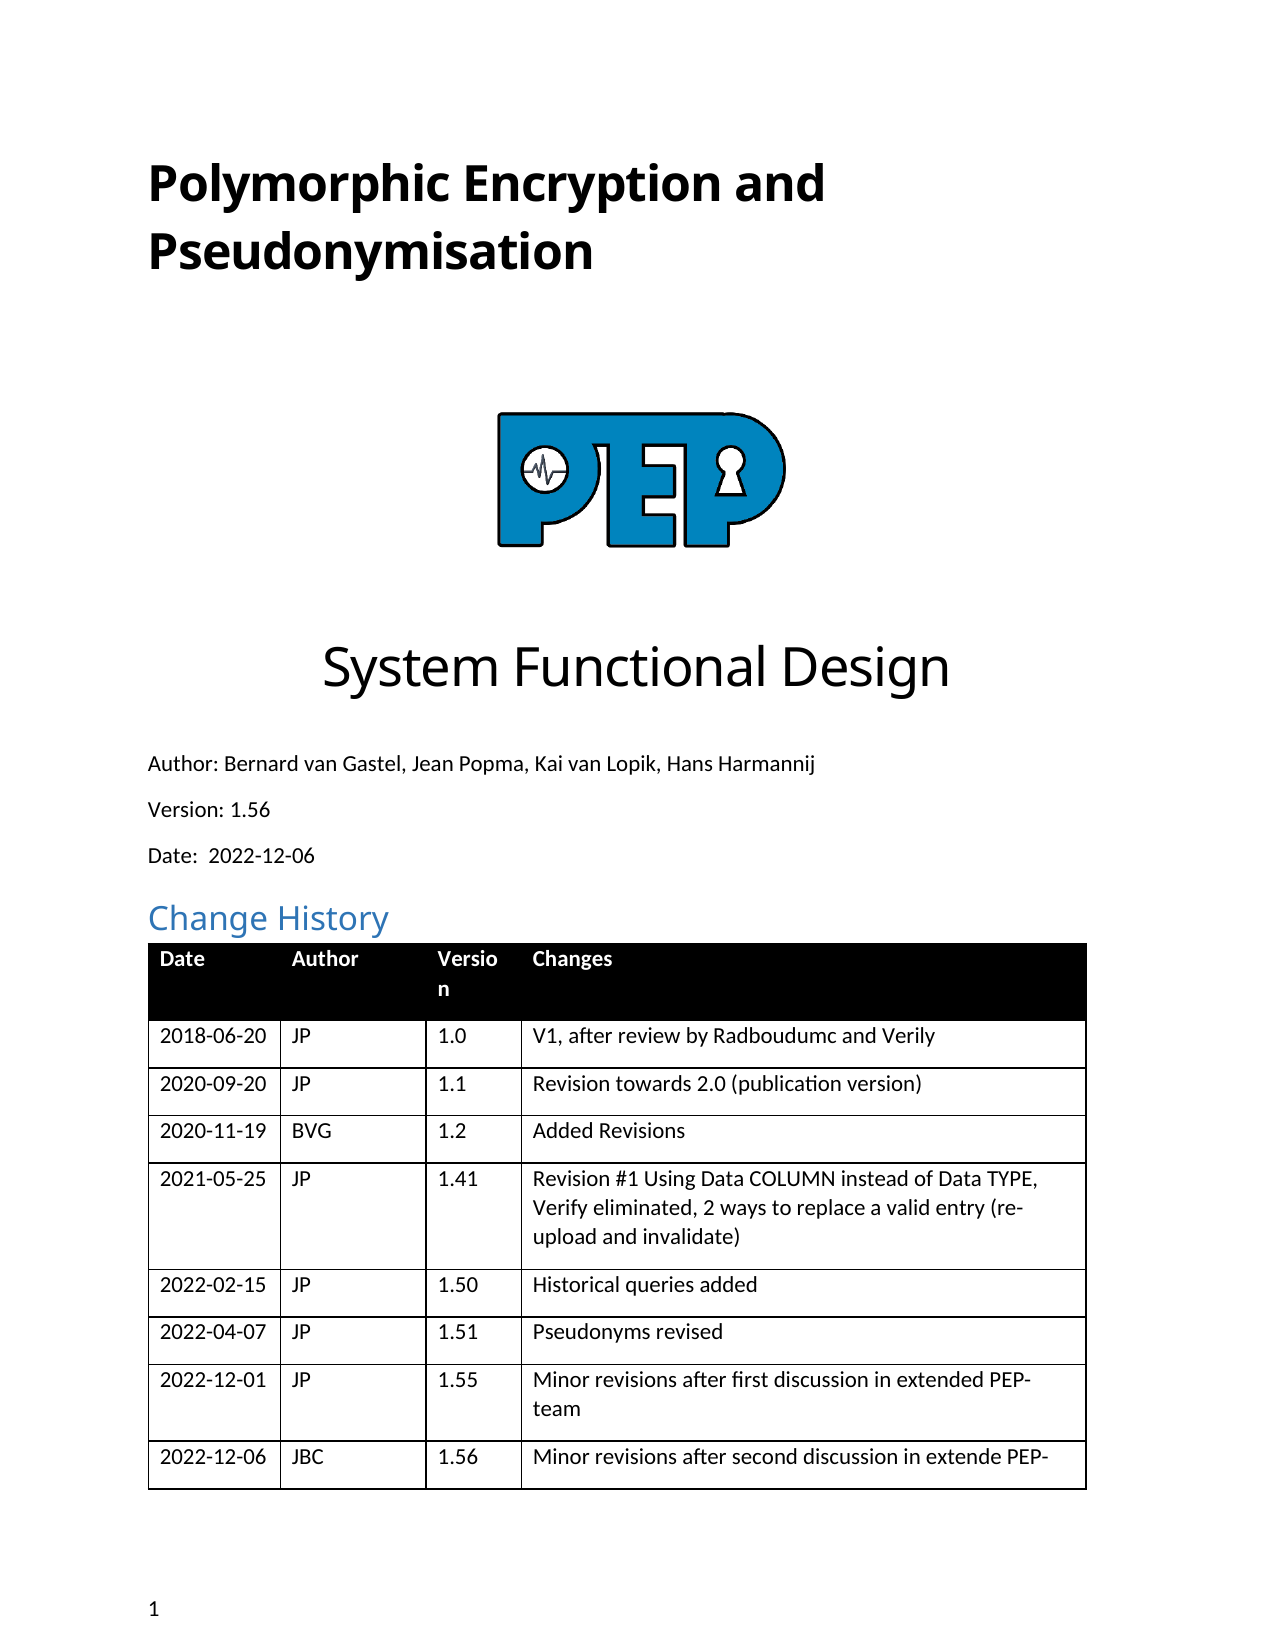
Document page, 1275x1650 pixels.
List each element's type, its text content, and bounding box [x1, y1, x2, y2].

table_cell 2020-09-20 [149, 1069, 280, 1115]
table_cell 2022-12-01 [149, 1365, 280, 1440]
table_cell 1.56 [427, 1442, 521, 1488]
subtitle Change History [148, 895, 1127, 941]
table_cell Revision towards 2.0 (publication version) [522, 1069, 1085, 1115]
table_cell Minor revisions after first discussion in extended PEP-team [522, 1365, 1085, 1440]
table_cell 1.2 [427, 1116, 521, 1162]
table_cell 2020-11-19 [149, 1116, 280, 1162]
title System Functional Design [148, 629, 1127, 703]
table_cell 1.50 [427, 1270, 521, 1316]
table_cell 2021-05-25 [149, 1164, 280, 1268]
table_cell JP [281, 1069, 425, 1115]
table_cell 1.51 [427, 1318, 521, 1363]
table_cell Minor revisions after second discussion in extende PEP- [522, 1442, 1085, 1488]
table_cell JP [281, 1164, 425, 1268]
text Author: Bernard van Gastel, Jean Popma, Kai van Lopik, Hans Harmannij [148, 749, 1127, 777]
table_cell V1, after review by Radboudumc and Verily [522, 1021, 1085, 1067]
table_cell JP [281, 1365, 425, 1440]
table_cell 1.41 [427, 1164, 521, 1268]
table_header Date [149, 945, 280, 1020]
table_header Author [281, 945, 425, 1020]
table_cell Revision #1 Using Data COLUMN instead of Data TYPE, Verify eliminated, 2 ways to replace a valid entry (re-upload and invalidate) [522, 1164, 1085, 1268]
picture [477, 403, 798, 556]
table_header Changes [522, 945, 1085, 1020]
table_cell 2022-02-15 [149, 1270, 280, 1316]
table_cell 2018-06-20 [149, 1021, 280, 1067]
table_cell Historical queries added [522, 1270, 1085, 1316]
table_cell Pseudonyms revised [522, 1318, 1085, 1363]
table_cell 1.55 [427, 1365, 521, 1440]
table_cell BVG [281, 1116, 425, 1162]
table_cell 1.1 [427, 1069, 521, 1115]
table_cell Added Revisions [522, 1116, 1085, 1162]
text Version: 1.56 [148, 795, 1127, 823]
table_cell 2022-12-06‍ [149, 1442, 280, 1488]
table_cell 1.0 [427, 1021, 521, 1067]
table_cell JBC [281, 1442, 425, 1488]
table_header Version [427, 945, 521, 1020]
table_cell JP [281, 1270, 425, 1316]
text Date: 2022-12-06 [148, 841, 1127, 869]
table_cell 2022-04-07 [149, 1318, 280, 1363]
table_cell JP [281, 1318, 425, 1363]
table_cell JP [281, 1021, 425, 1067]
title Polymorphic Encryption and Pseudonymisation [148, 148, 1127, 284]
